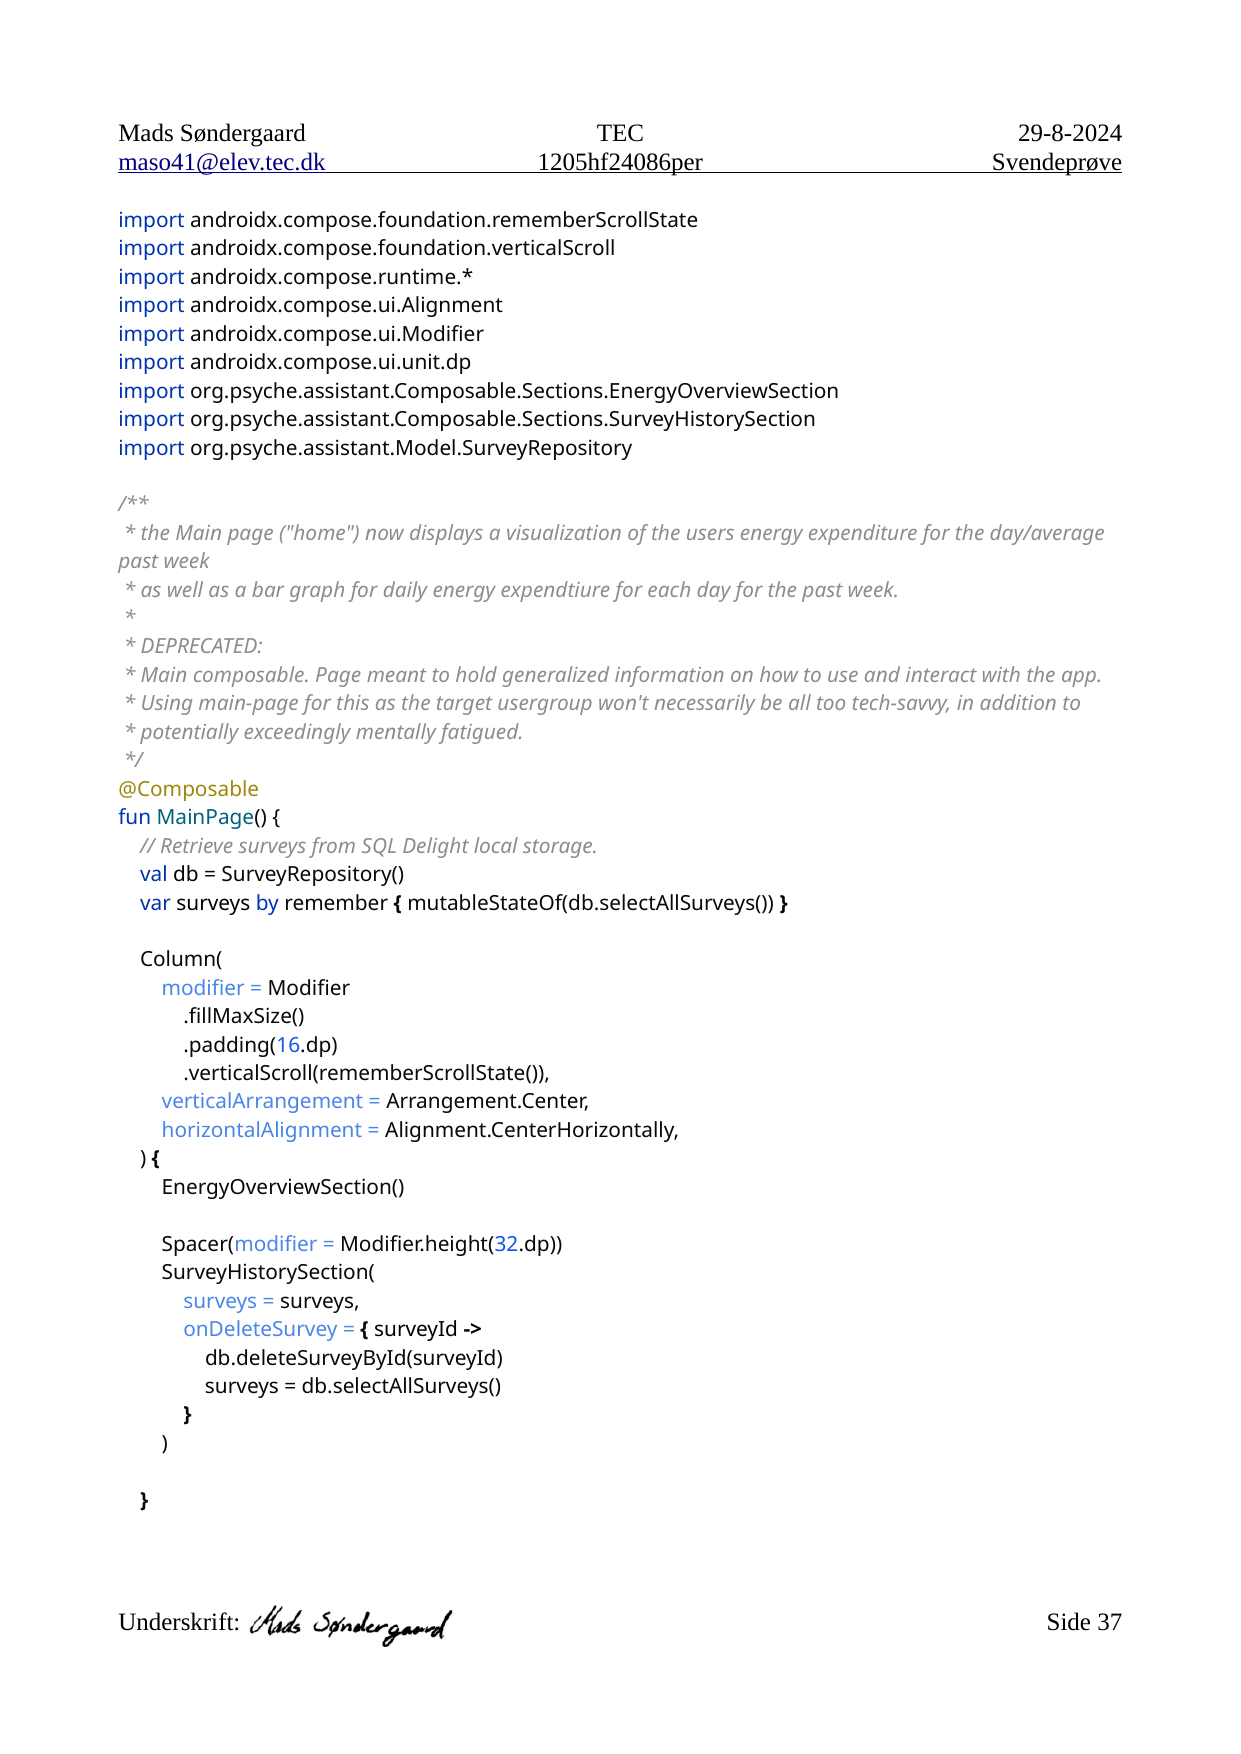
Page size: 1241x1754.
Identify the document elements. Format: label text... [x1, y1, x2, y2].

picture [244, 1600, 458, 1647]
text import androidx.compose.foundation.rememberScrollState import androidx.compose.foundation.verticalScroll import androidx.compose.runtime.* import androidx.compose.ui.Alignment import androidx.compose.ui.Modifier import androidx.compose.ui.unit.dp import org.psyche.assistant.Composable.Sections.EnergyOverviewSection import org.psyche.assistant.Composable.Sections.SurveyHistorySection import org.psyche.assistant.Model.SurveyRepository /** * the Main page ("home") now displays a visualization of the users energy expenditure for the day/average past week * as well as a bar graph for daily energy expendtiure for each day for the past week. * * DEPRECATED: * Main composable. Page meant to hold generalized information on how to use and interact with the app. * Using main-page for this as the target usergroup won't necessarily be all too tech-savvy, in addition to * potentially exceedingly mentally fatigued. */ @Composable fun MainPage() { // Retrieve surveys from SQL Delight local storage. val db = SurveyRepository() var surveys by remember { mutableStateOf(db.selectAllSurveys()) } Column( modifier = Modifier .fillMaxSize() .padding(16.dp) .verticalScroll(rememberScrollState()), verticalArrangement = Arrangement.Center, horizontalAlignment = Alignment.CenterHorizontally, ) { EnergyOverviewSection() Spacer(modifier = Modifier.height(32.dp)) SurveyHistorySection( surveys = surveys, onDeleteSurvey = { surveyId -> db.deleteSurveyById(surveyId) surveys = db.selectAllSurveys() } ) } [118, 205, 1122, 1542]
